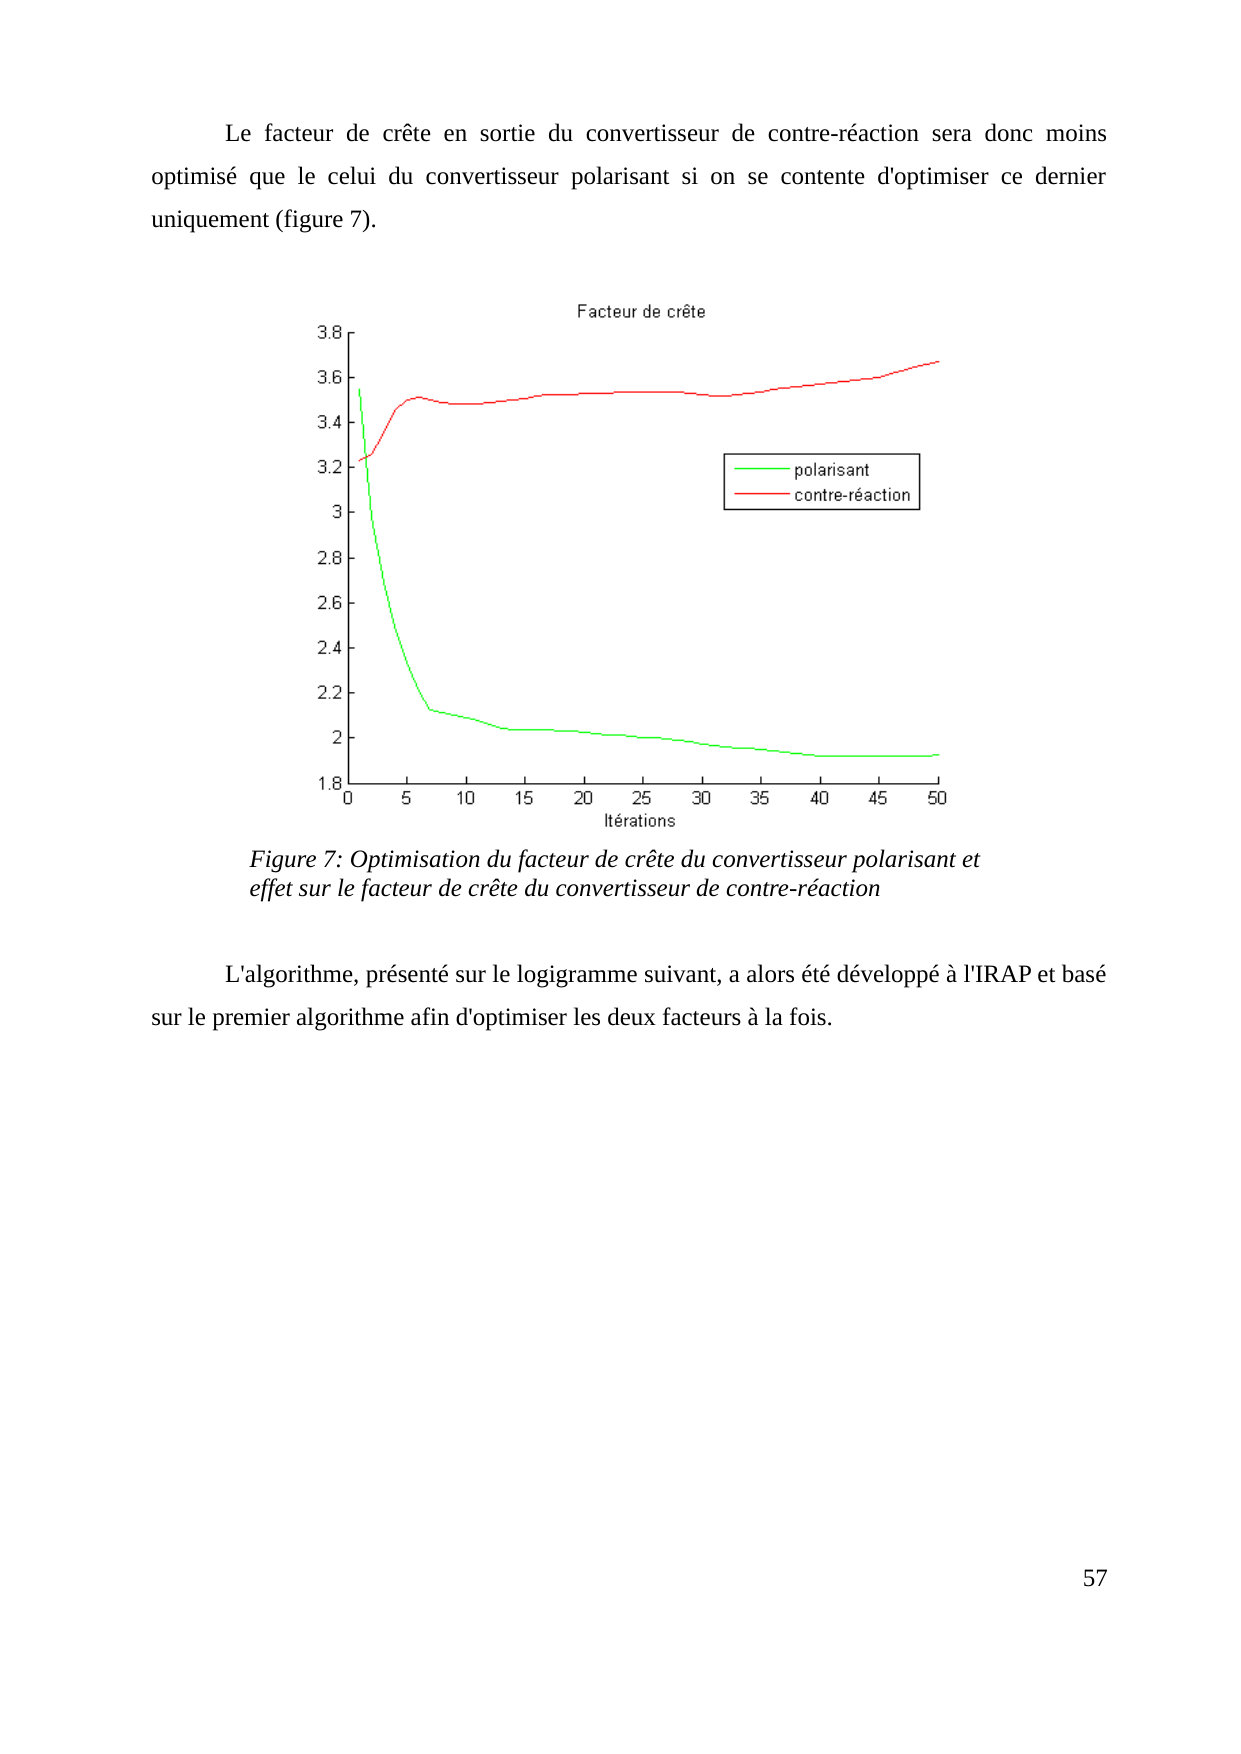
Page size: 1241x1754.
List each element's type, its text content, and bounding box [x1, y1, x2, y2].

text Figure 7: Optimisation du facteur de crête du convertisseur polarisant et effet sur le facteur de crête du convertisseur de contre-réaction [249, 844, 1009, 901]
text L'algorithme, présenté sur le logigramme suivant, a alors été développé à l'IRAP et basé sur le premier algorithme afin d'optimiser les deux facteurs à la fois. [151, 959, 1108, 1031]
picture [249, 290, 1010, 844]
text Le facteur de crête en sortie du convertisseur de contre-réaction sera donc moins optimisé que le celui du convertisseur polarisant si on se contente d'optimiser ce dernier uniquement (figure 7). [151, 118, 1108, 233]
